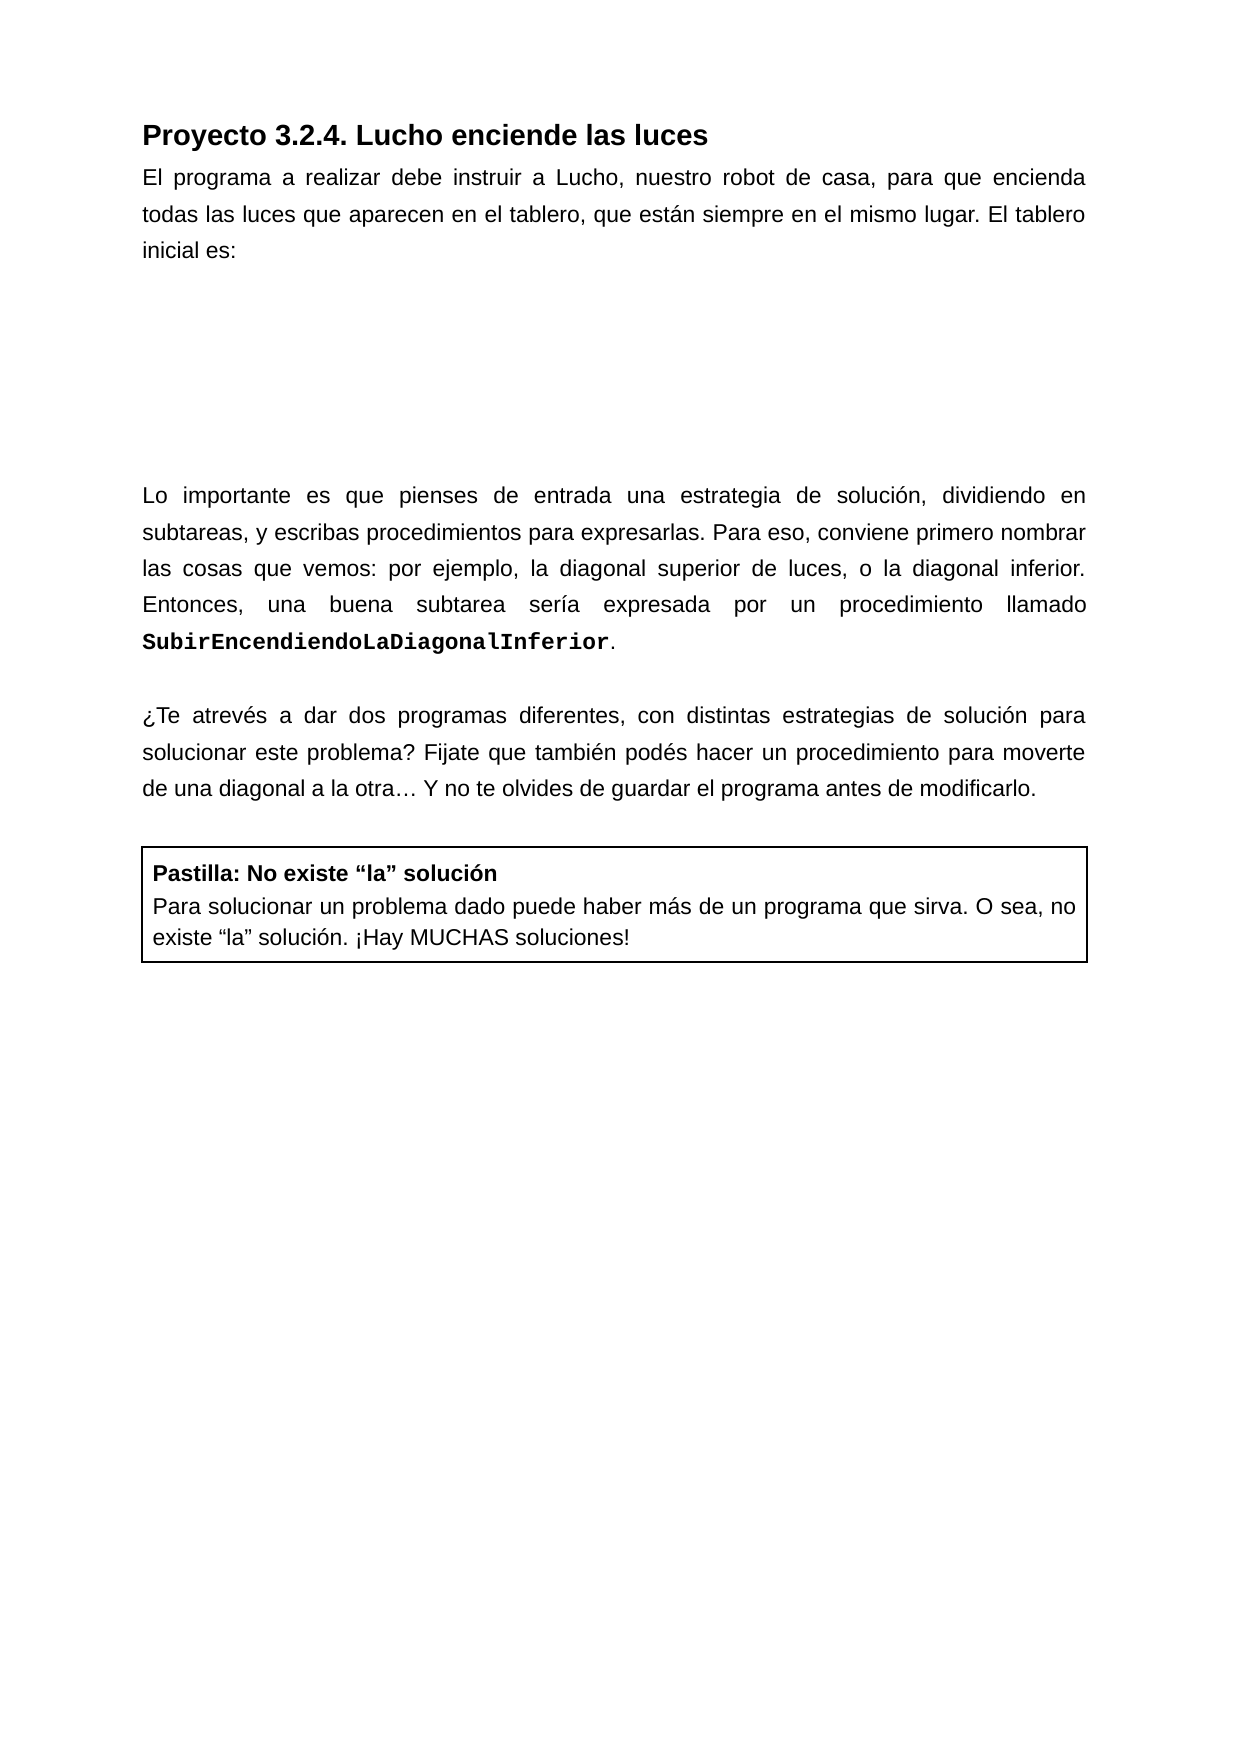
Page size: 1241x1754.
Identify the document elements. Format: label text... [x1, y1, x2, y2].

table_header Pastilla: No existe “la” solución Para solucionar un problema dado puede haber más de un programa que sirva. O sea, no existe “la” solución. ¡Hay MUCHAS soluciones! [143, 848, 1086, 961]
text El programa a realizar debe instruir a Lucho, nuestro robot de casa, para que encienda todas las luces que aparecen en el tablero, que están siempre en el mismo lugar. El tablero inicial es: [142, 164, 1087, 263]
text Proyecto 3.2.4. Lucho enciende las luces [142, 118, 1087, 152]
text Lo importante es que pienses de entrada una estrategia de solución, dividiendo en subtareas, y escribas procedimientos para expresarlas. Para eso, conviene primero nombrar las cosas que vemos: por ejemplo, la diagonal superior de luces, o la diagonal inferior. Entonces, una buena subtarea sería expresada por un procedimiento llamado SubirEncendiendoLaDiagonalInferior. ¿Te atrevés a dar dos programas diferentes, con distintas estrategias de solución para solucionar este problema? Fijate que también podés hacer un procedimiento para moverte de una diagonal a la otra… Y no te olvides de guardar el programa antes de modificarlo. [142, 482, 1087, 801]
